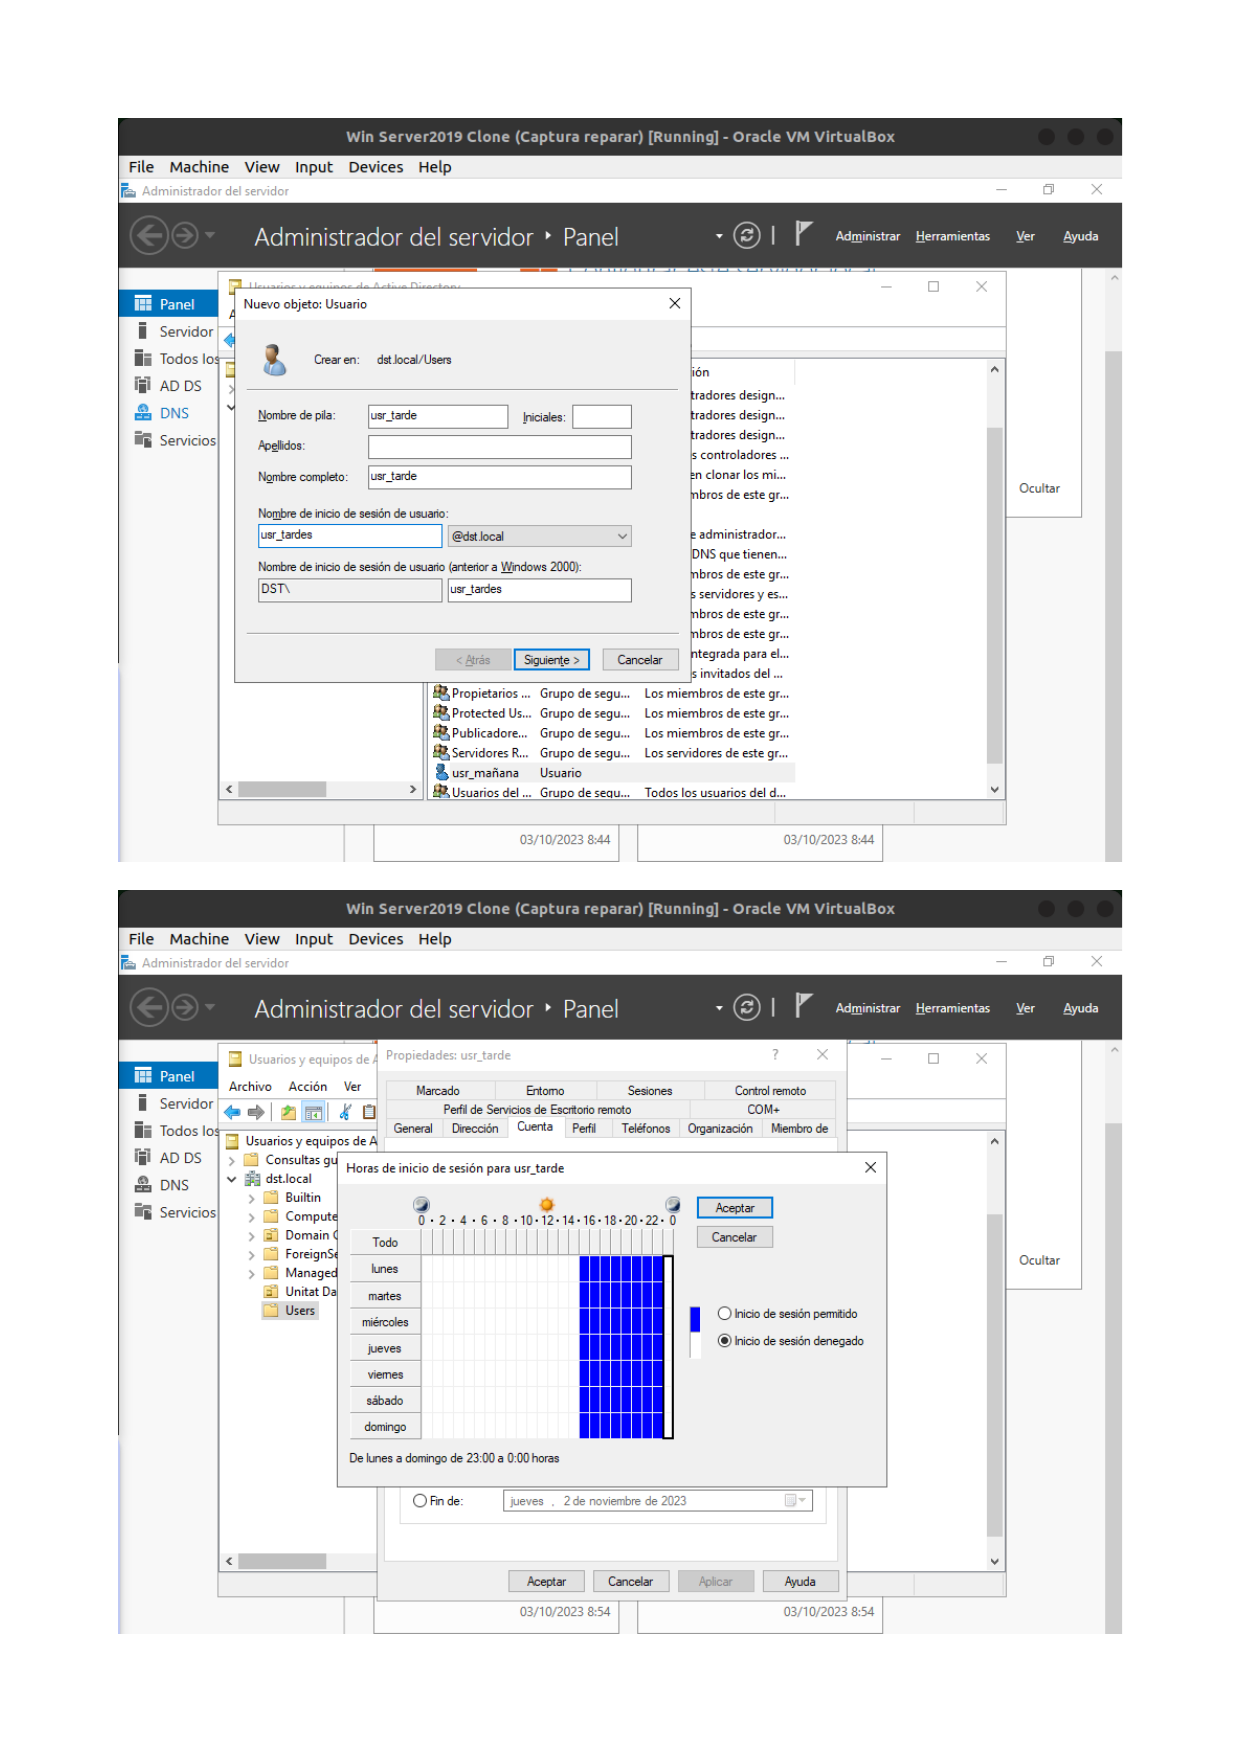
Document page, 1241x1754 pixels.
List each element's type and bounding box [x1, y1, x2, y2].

picture [118, 118, 1123, 862]
picture [118, 890, 1123, 1634]
